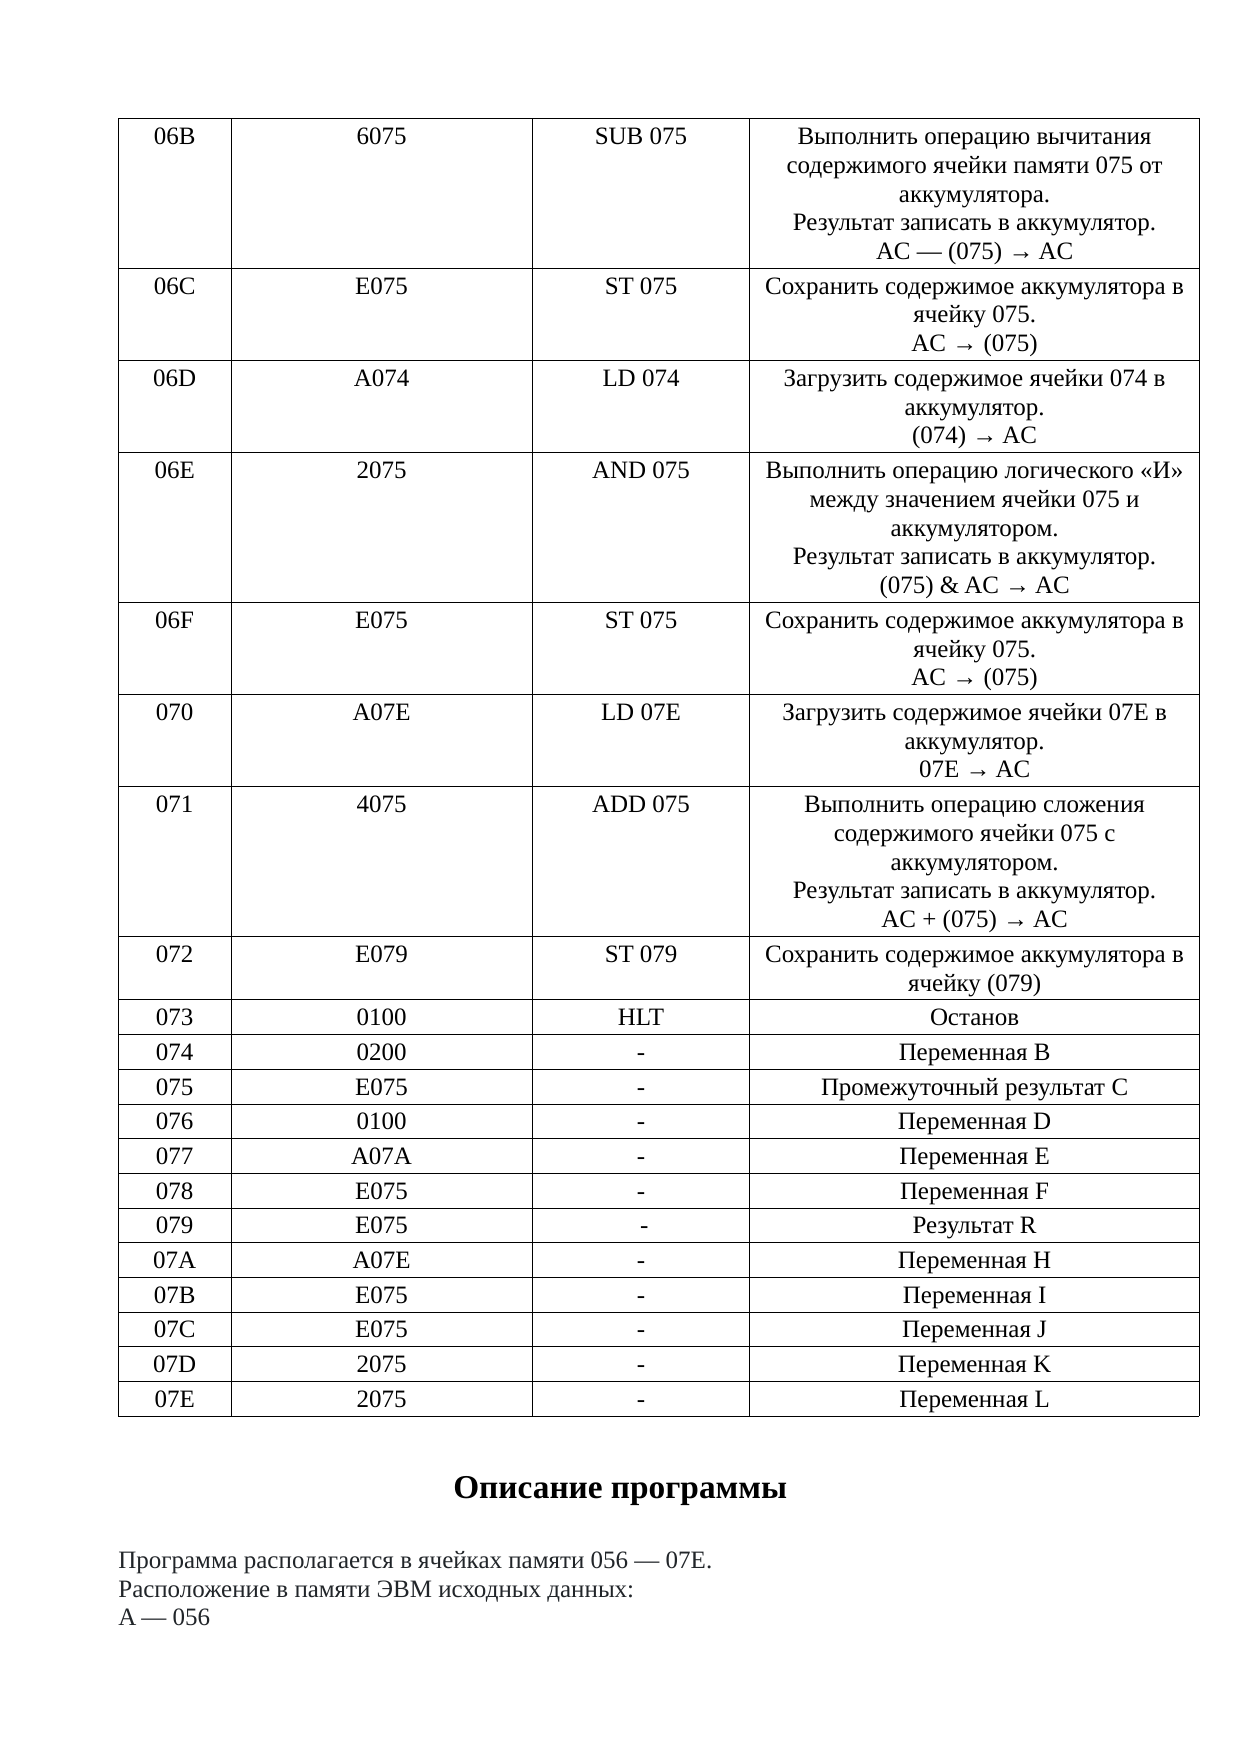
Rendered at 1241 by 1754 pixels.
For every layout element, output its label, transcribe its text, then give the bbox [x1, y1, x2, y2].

table_cell 073 [119, 1000, 231, 1034]
text Расположение в памяти ЭВМ исходных данных: [118, 1574, 785, 1602]
table_cell 072 [119, 937, 231, 999]
table_cell E075 [232, 1070, 532, 1103]
table_cell Результат R [750, 1209, 1199, 1242]
table_cell 07C [119, 1313, 231, 1346]
table_cell 06C [119, 269, 231, 360]
table_cell 07B [119, 1278, 231, 1312]
table_cell Переменная L [750, 1382, 1199, 1416]
table_cell 079 [119, 1209, 231, 1242]
table_cell Останов [750, 1000, 1199, 1034]
table_cell A074 [232, 361, 532, 452]
table_cell 0100 [232, 1000, 532, 1034]
table_cell HLT [533, 1000, 749, 1034]
table_cell - [533, 1347, 749, 1381]
table_cell 077 [119, 1139, 231, 1173]
table_cell Переменная I [750, 1278, 1199, 1312]
table_cell - [533, 1035, 749, 1069]
table_cell 07D [119, 1347, 231, 1381]
table_cell E075 [232, 1174, 532, 1207]
table_cell 070 [119, 695, 231, 786]
table_cell - [533, 1105, 749, 1138]
table_cell Переменная B [750, 1035, 1199, 1069]
table_cell Промежуточный результат С [750, 1070, 1199, 1103]
table_cell E075 [232, 1313, 532, 1346]
table_cell 07A [119, 1243, 231, 1277]
table_cell Выполнить операцию логического «И» между значением ячейки 075 и аккумулятором. Результат записать в аккумулятор. (075) & AC → AC [750, 453, 1199, 602]
table_cell A07E [232, 1243, 532, 1277]
table_cell 078 [119, 1174, 231, 1207]
table_cell - [533, 1382, 749, 1416]
table_cell 074 [119, 1035, 231, 1069]
table_cell Загрузить содержимое ячейки 07E в аккумулятор. 07E → AC [750, 695, 1199, 786]
table_cell Переменная H [750, 1243, 1199, 1277]
table_cell Переменная J [750, 1313, 1199, 1346]
table_cell AND 075 [533, 453, 749, 602]
table_cell E075 [232, 1209, 532, 1242]
table_cell - [533, 1070, 749, 1103]
table_cell 0100 [232, 1105, 532, 1138]
subtitle Описание программы [118, 1444, 1122, 1512]
table_cell Переменная K [750, 1347, 1199, 1381]
table_cell 06E [119, 453, 231, 602]
table_cell Сохранить содержимое аккумулятора в ячейку (079) [750, 937, 1199, 999]
table_cell E075 [232, 603, 532, 694]
table_cell E075 [232, 269, 532, 360]
table_cell SUB 075 [533, 119, 749, 268]
table_cell Сохранить содержимое аккумулятора в ячейку 075. AC → (075) [750, 269, 1199, 360]
table_cell 4075 [232, 787, 532, 936]
table_cell LD 07E [533, 695, 749, 786]
table_cell 6075 [232, 119, 532, 268]
table_cell Выполнить операцию сложения содержимого ячейки 075 с аккумулятором. Результат записать в аккумулятор. AC + (075) → AC [750, 787, 1199, 936]
table_cell 2075 [232, 1382, 532, 1416]
table_cell ST 079 [533, 937, 749, 999]
table_cell 071 [119, 787, 231, 936]
table_cell A07E [232, 695, 532, 786]
table_cell Сохранить содержимое аккумулятора в ячейку 075. AC → (075) [750, 603, 1199, 694]
table_cell 2075 [232, 453, 532, 602]
table_cell 075 [119, 1070, 231, 1103]
table_cell Выполнить операцию вычитания содержимого ячейки памяти 075 от аккумулятора. Результат записать в аккумулятор. AC — (075) → AC [750, 119, 1199, 268]
table_cell Переменная E [750, 1139, 1199, 1173]
table_cell A07A [232, 1139, 532, 1173]
table_cell - [533, 1278, 749, 1312]
table_cell 076 [119, 1105, 231, 1138]
table_cell E075 [232, 1278, 532, 1312]
table_cell Переменная F [750, 1174, 1199, 1207]
table_cell Переменная D [750, 1105, 1199, 1138]
table_cell LD 074 [533, 361, 749, 452]
table_cell 0200 [232, 1035, 532, 1069]
table_cell Загрузить содержимое ячейки 074 в аккумулятор. (074) → AC [750, 361, 1199, 452]
table_cell E079 [232, 937, 532, 999]
table_cell 06F [119, 603, 231, 694]
table_cell 06B [119, 119, 231, 268]
table_cell 06D [119, 361, 231, 452]
table_cell - [533, 1313, 749, 1346]
table_cell 2075 [232, 1347, 532, 1381]
table_cell ST 075 [533, 603, 749, 694]
text A — 056 [118, 1602, 785, 1631]
table_cell 07E [119, 1382, 231, 1416]
table_cell - [533, 1209, 749, 1242]
table_cell ADD 075 [533, 787, 749, 936]
text Программа располагается в ячейках памяти 056 — 07E. [118, 1545, 785, 1574]
table_cell ST 075 [533, 269, 749, 360]
table_cell - [533, 1174, 749, 1207]
table_cell - [533, 1139, 749, 1173]
table_cell - [533, 1243, 749, 1277]
